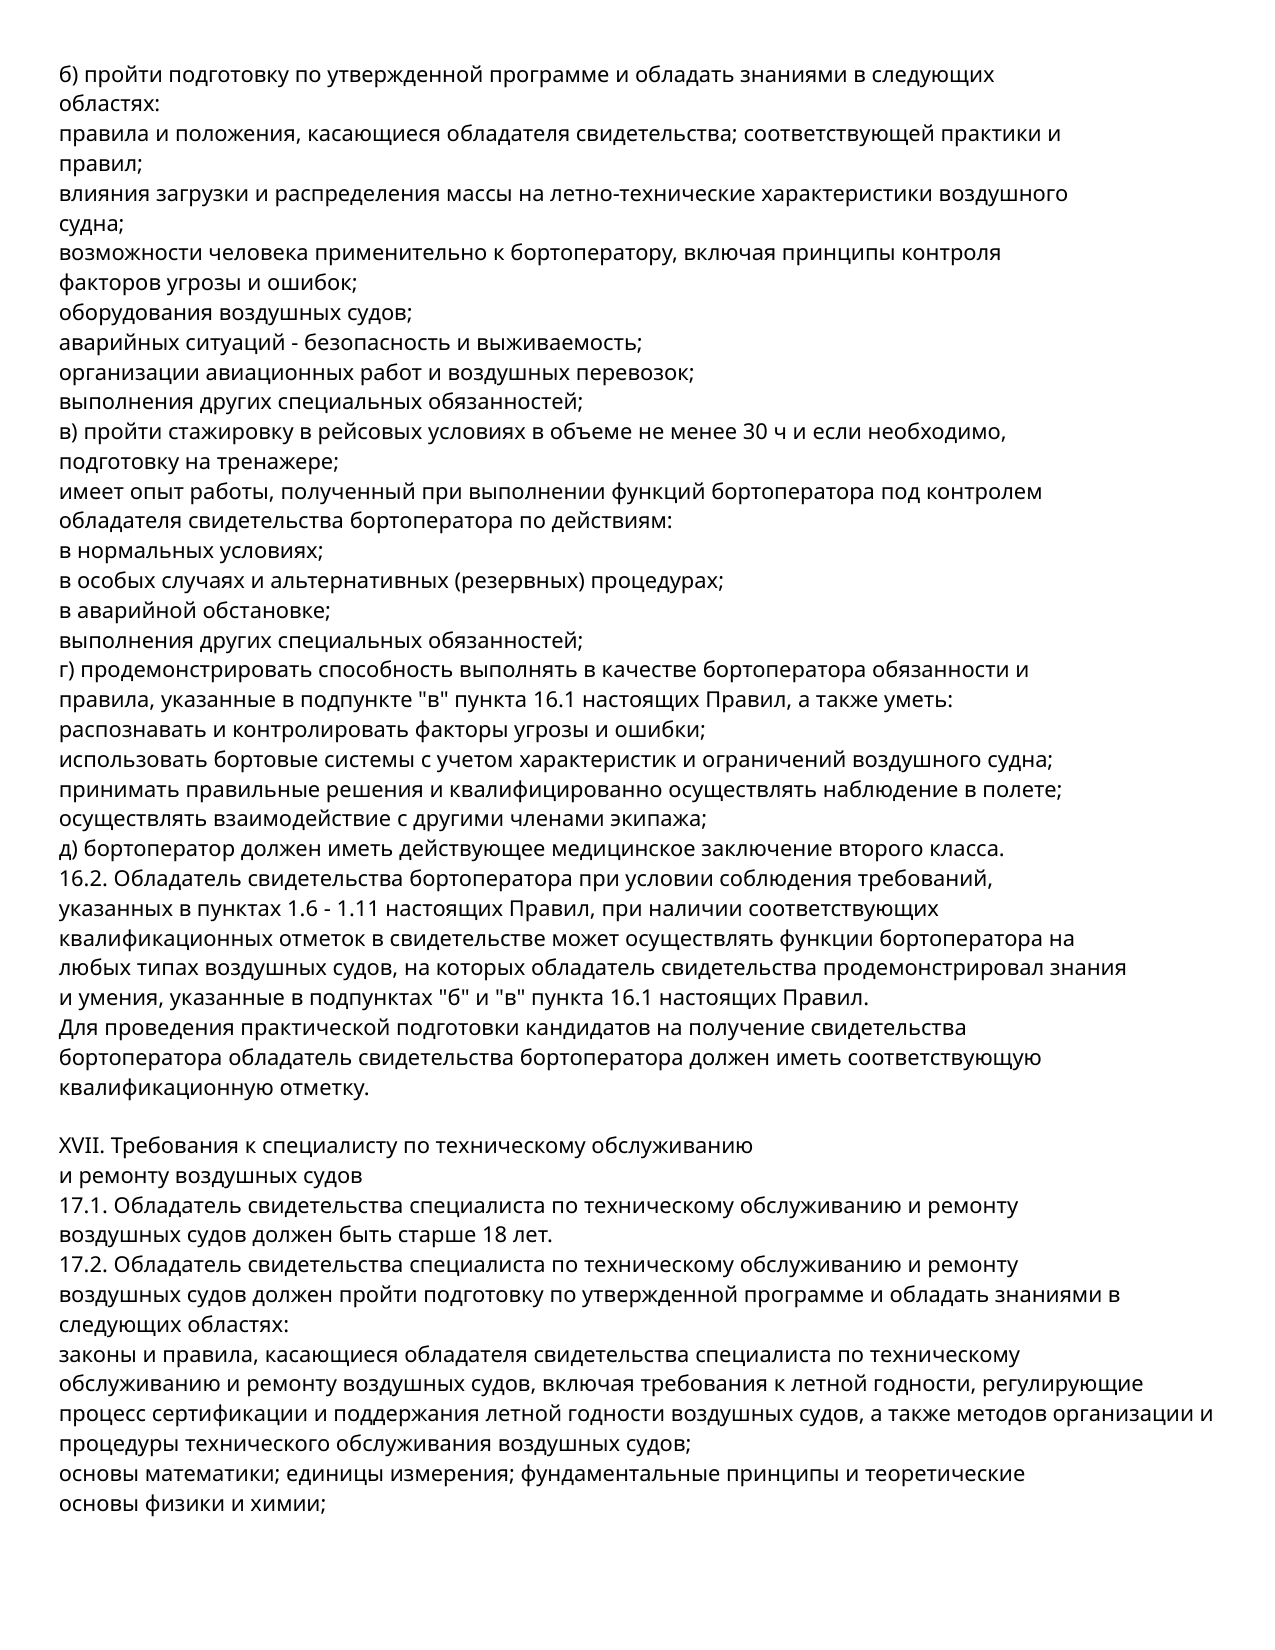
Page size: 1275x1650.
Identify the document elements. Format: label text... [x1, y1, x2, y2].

text обслуживанию и ремонту воздушных судов, включая требования к летной годности, регулирующие процесс сертификации и поддержания летной годности воздушных судов, а также методов организации и процедуры технического обслуживания воздушных судов; [58, 1368, 1216, 1458]
text XVII. Требования к специалисту по техническому обслуживанию [58, 1130, 1216, 1160]
text бортоператора обладатель свидетельства бортоператора должен иметь соответствующую [58, 1042, 1216, 1071]
text выполнения других специальных обязанностей; [58, 624, 1216, 654]
text основы математики; единицы измерения; фундаментальные принципы и теоретические [58, 1458, 1216, 1487]
text и ремонту воздушных судов [58, 1160, 1216, 1189]
text аварийных ситуаций - безопасность и выживаемость; [58, 327, 1216, 356]
text воздушных судов должен быть старше 18 лет. [58, 1219, 1216, 1249]
text факторов угрозы и ошибок; [58, 267, 1216, 297]
text законы и правила, касающиеся обладателя свидетельства специалиста по техническому [58, 1338, 1216, 1368]
text Для проведения практической подготовки кандидатов на получение свидетельства [58, 1012, 1216, 1042]
text г) продемонстрировать способность выполнять в качестве бортоператора обязанности и [58, 654, 1216, 684]
text указанных в пунктах 1.6 - 1.11 настоящих Правил, при наличии соответствующих [58, 893, 1216, 922]
text в) пройти стажировку в рейсовых условиях в объеме не менее 30 ч и если необходимо, [58, 416, 1216, 446]
text влияния загрузки и распределения массы на летно-технические характеристики воздушного [58, 178, 1216, 207]
text воздушных судов должен пройти подготовку по утвержденной программе и обладать знаниями в следующих областях: [58, 1279, 1216, 1338]
text обладателя свидетельства бортоператора по действиям: [58, 505, 1216, 535]
text в аварийной обстановке; [58, 595, 1216, 624]
text правила, указанные в подпункте "в" пункта 16.1 настоящих Правил, а также уметь: [58, 684, 1216, 714]
text б) пройти подготовку по утвержденной программе и обладать знаниями в следующих [58, 58, 1216, 88]
text оборудования воздушных судов; [58, 297, 1216, 327]
text использовать бортовые системы с учетом характеристик и ограничений воздушного судна; [58, 744, 1216, 773]
text подготовку на тренажере; [58, 446, 1216, 476]
text и умения, указанные в подпунктах "б" и "в" пункта 16.1 настоящих Правил. [58, 982, 1216, 1012]
text 17.2. Обладатель свидетельства специалиста по техническому обслуживанию и ремонту [58, 1249, 1216, 1279]
text правила и положения, касающиеся обладателя свидетельства; соответствующей практики и [58, 118, 1216, 148]
text распознавать и контролировать факторы угрозы и ошибки; [58, 714, 1216, 744]
text квалификационных отметок в свидетельстве может осуществлять функции бортоператора на [58, 922, 1216, 952]
text 17.1. Обладатель свидетельства специалиста по техническому обслуживанию и ремонту [58, 1189, 1216, 1219]
text в особых случаях и альтернативных (резервных) процедурах; [58, 565, 1216, 595]
text выполнения других специальных обязанностей; [58, 386, 1216, 416]
text д) бортоператор должен иметь действующее медицинское заключение второго класса. [58, 833, 1216, 863]
text имеет опыт работы, полученный при выполнении функций бортоператора под контролем [58, 476, 1216, 505]
text любых типах воздушных судов, на которых обладатель свидетельства продемонстрировал знания [58, 952, 1216, 982]
text возможности человека применительно к бортоператору, включая принципы контроля [58, 237, 1216, 267]
text основы физики и химии; [58, 1487, 1216, 1517]
text в нормальных условиях; [58, 535, 1216, 565]
text 16.2. Обладатель свидетельства бортоператора при условии соблюдения требований, [58, 863, 1216, 893]
text организации авиационных работ и воздушных перевозок; [58, 356, 1216, 386]
text судна; [58, 207, 1216, 237]
text правил; [58, 148, 1216, 178]
text принимать правильные решения и квалифицированно осуществлять наблюдение в полете; [58, 773, 1216, 803]
text областях: [58, 88, 1216, 118]
text осуществлять взаимодействие с другими членами экипажа; [58, 803, 1216, 833]
text квалификационную отметку. [58, 1071, 1216, 1101]
